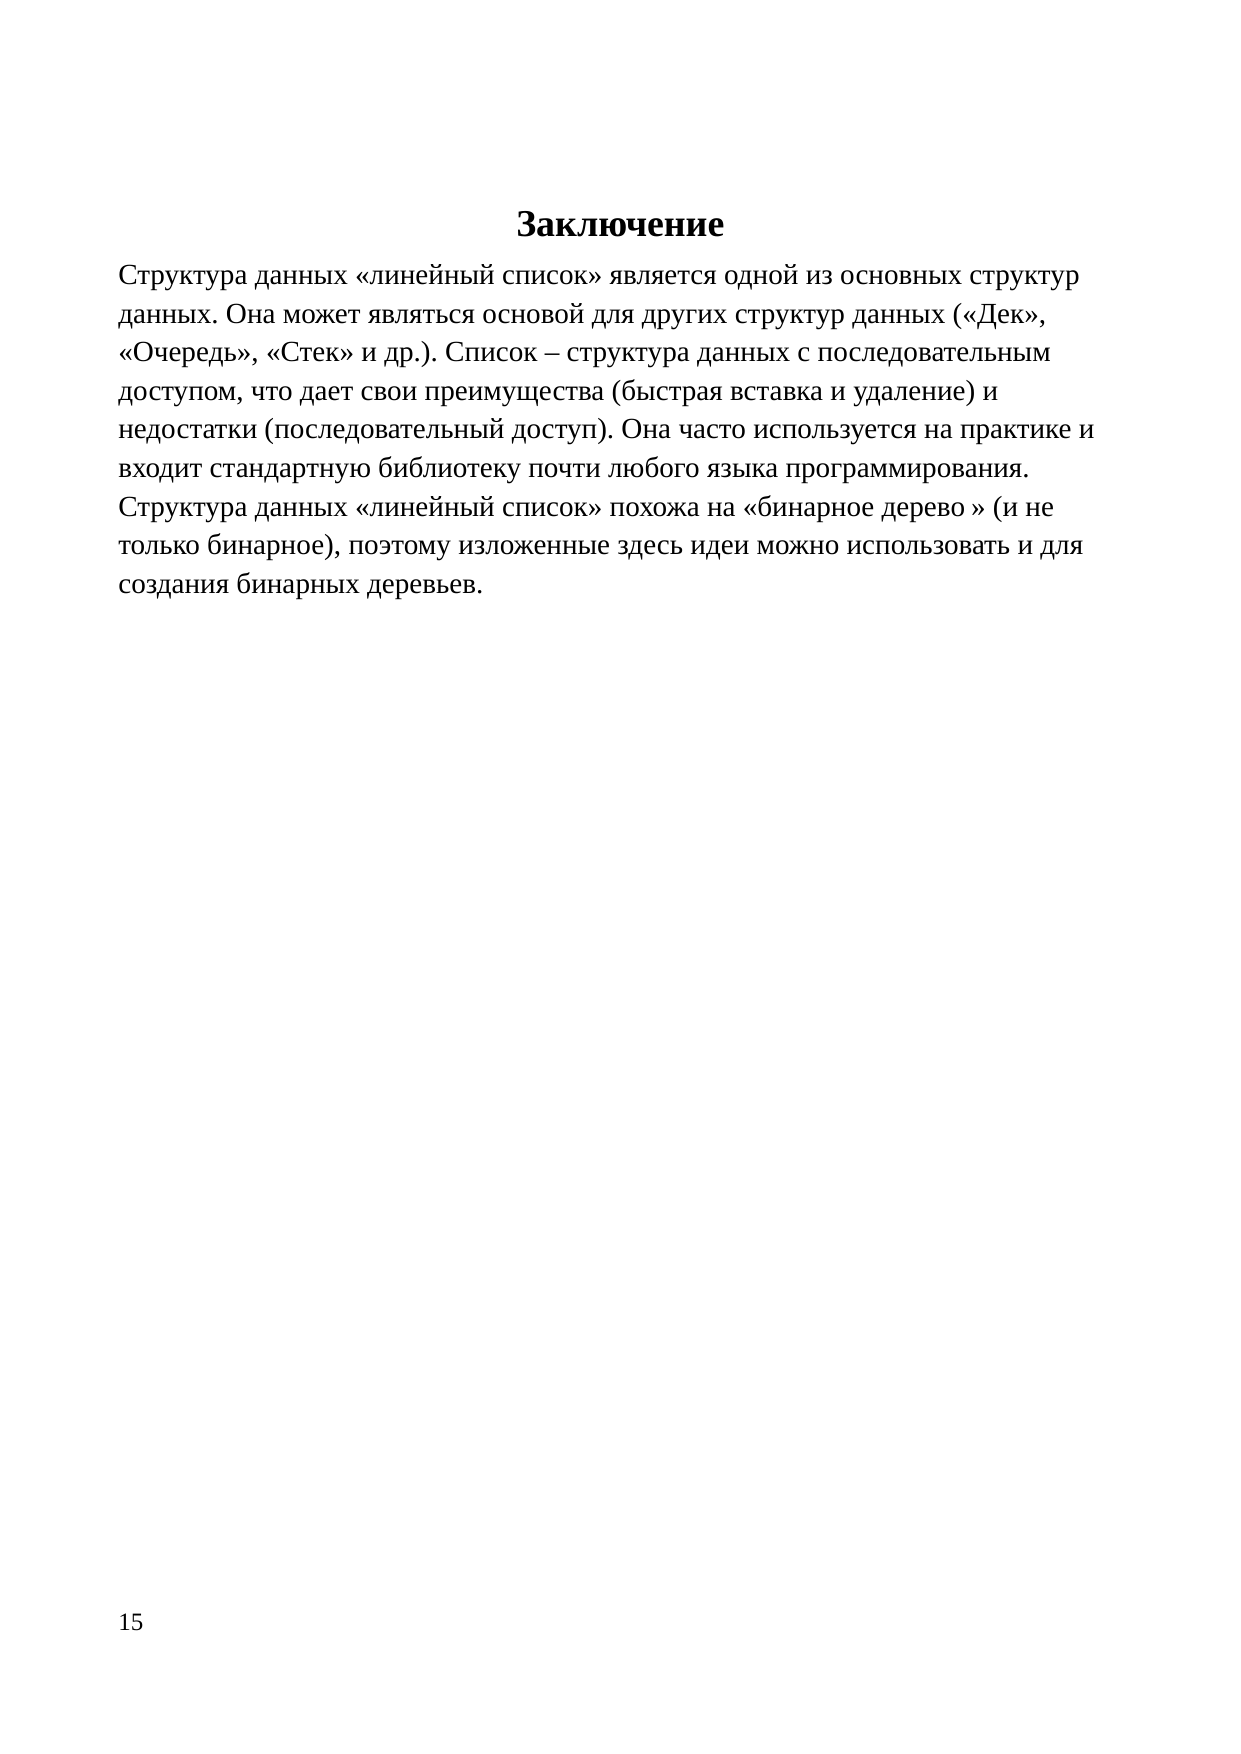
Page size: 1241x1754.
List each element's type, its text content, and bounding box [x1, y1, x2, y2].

subtitle Заключение [118, 201, 1122, 245]
text Структура данных «линейный список» является одной из основных структур данных. Она может являться основой для других структур данных («Дек», «Очередь», «Стек» и др.). Список – структура данных с последовательным доступом, что дает свои преимущества (быстрая вставка и удаление) и недостатки (последовательный доступ). Она часто используется на практике и входит стандартную библиотеку почти любого языка программирования. Структура данных «линейный список» похожа на «бинарное дерево » (и не только бинарное), поэтому изложенные здесь идеи можно использовать и для создания бинарных деревьев. [118, 257, 1122, 599]
